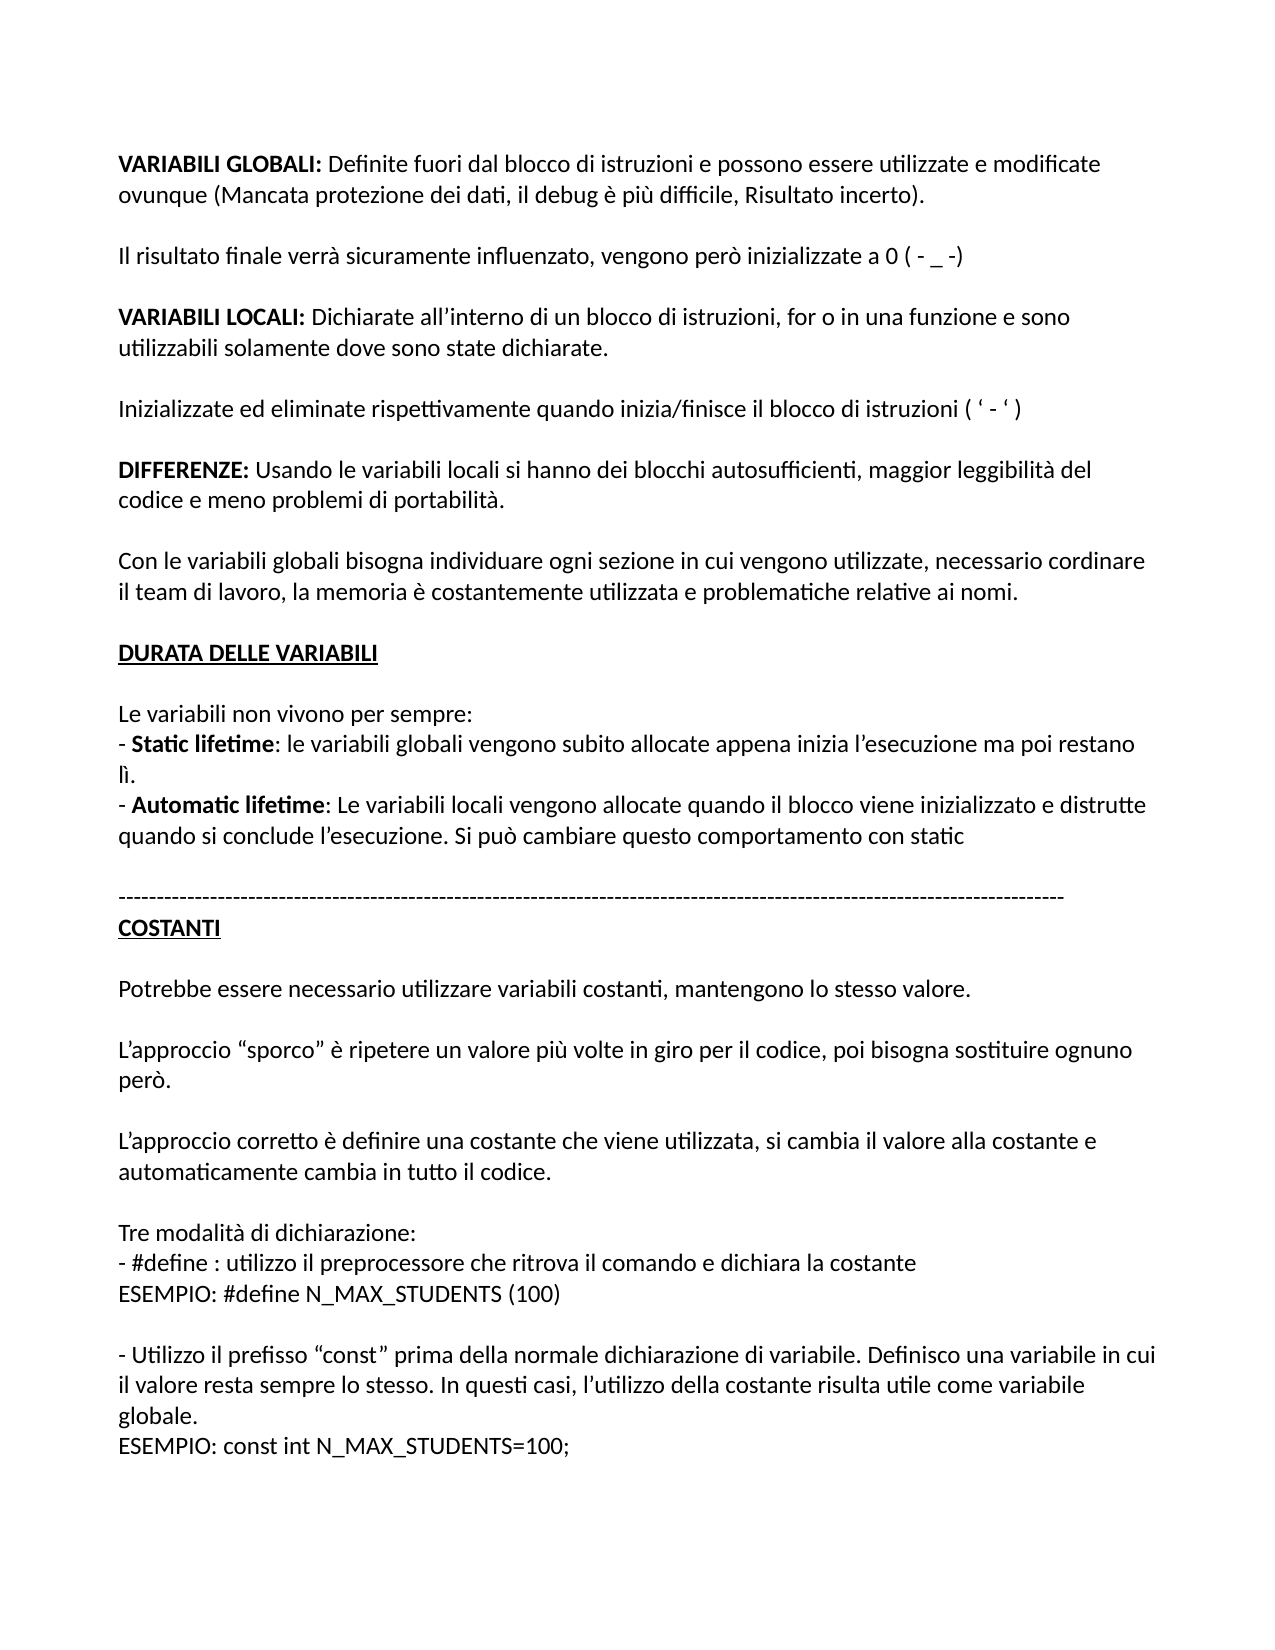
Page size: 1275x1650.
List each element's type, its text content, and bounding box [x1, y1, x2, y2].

text Con le variabili globali bisogna individuare ogni sezione in cui vengono utilizzate, necessario cordinare il team di lavoro, la memoria è costantemente utilizzata e problematiche relative ai nomi. [118, 545, 1157, 606]
text Il risultato finale verrà sicuramente influenzato, vengono però inizializzate a 0 ( - _ -) [118, 240, 1157, 271]
text Tre modalità di dichiarazione: [118, 1217, 1157, 1247]
text Inizializzate ed eliminate rispettivamente quando inizia/finisce il blocco di istruzioni ( ‘ - ‘ ) [118, 393, 1157, 423]
text L’approccio “sporco” è ripetere un valore più volte in giro per il codice, poi bisogna sostituire ognuno però. [118, 1034, 1157, 1095]
text - Utilizzo il prefisso “const” prima della normale dichiarazione di variabile. Definisco una variabile in cui il valore resta sempre lo stesso. In questi casi, l’utilizzo della costante risulta utile come variabile globale. [118, 1339, 1157, 1431]
text Le variabili non vivono per sempre: [118, 698, 1157, 728]
text ESEMPIO: #define N_MAX_STUDENTS (100) [118, 1278, 1157, 1308]
text Potrebbe essere necessario utilizzare variabili costanti, mantengono lo stesso valore. [118, 973, 1157, 1003]
text VARIABILI GLOBALI: Definite fuori dal blocco di istruzioni e possono essere utilizzate e modificate ovunque (Mancata protezione dei dati, il debug è più difficile, Risultato incerto). [118, 149, 1157, 210]
text - Static lifetime: le variabili globali vengono subito allocate appena inizia l’esecuzione ma poi restano lì. [118, 728, 1157, 789]
text - #define : utilizzo il preprocessore che ritrova il comando e dichiara la costante [118, 1247, 1157, 1278]
text ----------------------------------------------------------------------------------------------------------------------------COSTANTI [118, 881, 1157, 942]
text - Automatic lifetime: Le variabili locali vengono allocate quando il blocco viene inizializzato e distrutte quando si conclude l’esecuzione. Si può cambiare questo comportamento con static [118, 789, 1157, 851]
text DIFFERENZE: Usando le variabili locali si hanno dei blocchi autosufficienti, maggior leggibilità del codice e meno problemi di portabilità. [118, 454, 1157, 515]
text ESEMPIO: const int N_MAX_STUDENTS=100; [118, 1431, 1157, 1461]
text L’approccio corretto è definire una costante che viene utilizzata, si cambia il valore alla costante e automaticamente cambia in tutto il codice. [118, 1125, 1157, 1186]
text VARIABILI LOCALI: Dichiarate all’interno di un blocco di istruzioni, for o in una funzione e sono utilizzabili solamente dove sono state dichiarate. [118, 301, 1157, 362]
text DURATA DELLE VARIABILI [118, 637, 1157, 667]
